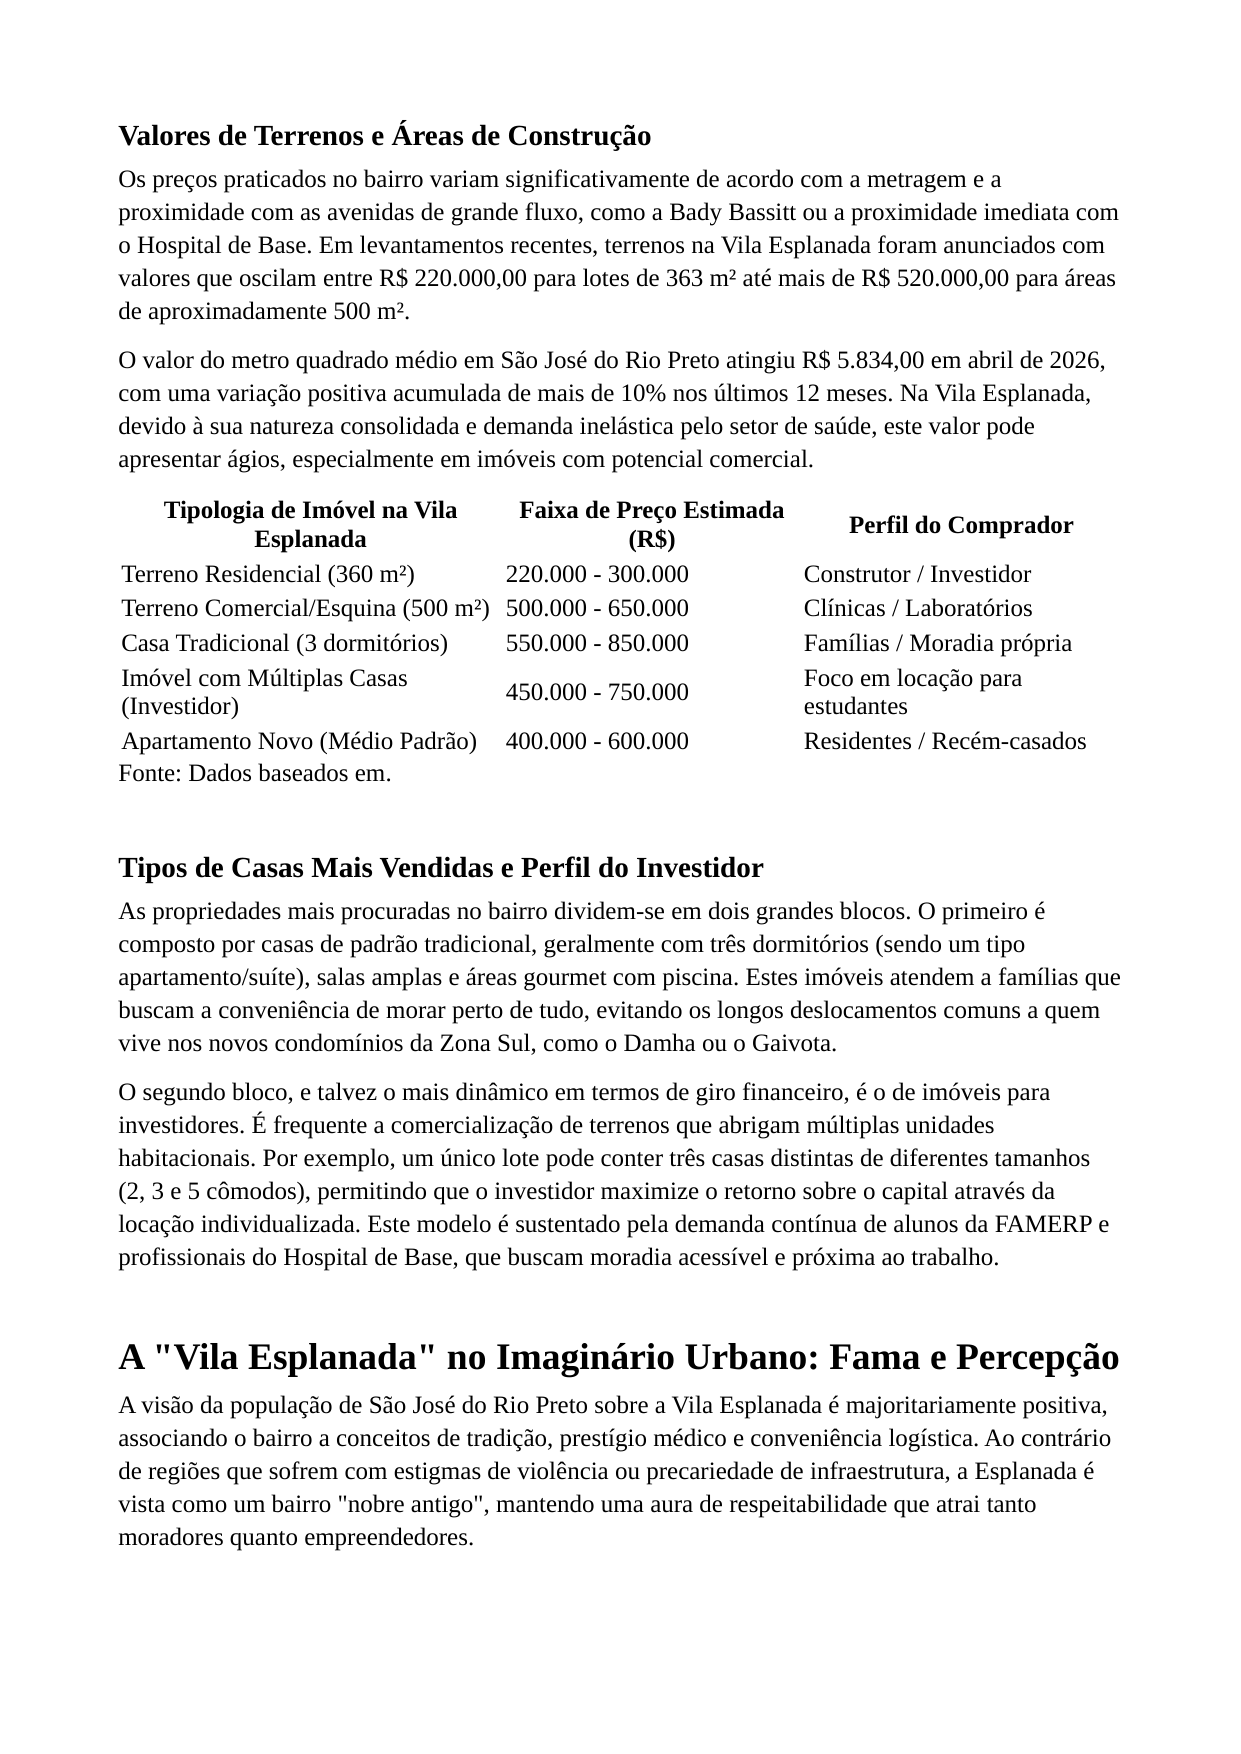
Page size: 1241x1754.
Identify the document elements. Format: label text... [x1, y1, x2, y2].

subtitle Valores de Terrenos e Áreas de Construção [118, 118, 1122, 152]
subtitle Tipos de Casas Mais Vendidas e Perfil do Investidor [118, 850, 1122, 883]
table_cell 450.000 - 750.000 [503, 660, 801, 723]
table_cell Casa Tradicional (3 dormitórios) [118, 625, 503, 660]
table_cell Construtor / Investidor [801, 556, 1122, 591]
table_cell 400.000 - 600.000 [503, 723, 801, 758]
text Fonte: Dados baseados em. [118, 758, 1122, 786]
table_header Tipologia de Imóvel na Vila Esplanada [118, 493, 503, 556]
text A visão da população de São José do Rio Preto sobre a Vila Esplanada é majoritariamente positiva, associando o bairro a conceitos de tradição, prestígio médico e conveniência logística. Ao contrário de regiões que sofrem com estigmas de violência ou precariedade de infraestrutura, a Esplanada é vista como um bairro "nobre antigo", mantendo uma aura de respeitabilidade que atrai tanto moradores quanto empreendedores. [118, 1390, 1122, 1551]
table_cell 550.000 - 850.000 [503, 625, 801, 660]
text Os preços praticados no bairro variam significativamente de acordo com a metragem e a proximidade com as avenidas de grande fluxo, como a Bady Bassitt ou a proximidade imediata com o Hospital de Base. Em levantamentos recentes, terrenos na Vila Esplanada foram anunciados com valores que oscilam entre R$ 220.000,00 para lotes de 363 m² até mais de R$ 520.000,00 para áreas de aproximadamente 500 m². [118, 164, 1122, 325]
text As propriedades mais procuradas no bairro dividem-se em dois grandes blocos. O primeiro é composto por casas de padrão tradicional, geralmente com três dormitórios (sendo um tipo apartamento/suíte), salas amplas e áreas gourmet com piscina. Estes imóveis atendem a famílias que buscam a conveniência de morar perto de tudo, evitando os longos deslocamentos comuns a quem vive nos novos condomínios da Zona Sul, como o Damha ou o Gaivota. [118, 896, 1122, 1057]
table_cell Apartamento Novo (Médio Padrão) [118, 723, 503, 758]
table_header Perfil do Comprador [801, 493, 1122, 556]
table_cell Terreno Comercial/Esquina (500 m²) [118, 591, 503, 625]
text O valor do metro quadrado médio em São José do Rio Preto atingiu R$ 5.834,00 em abril de 2026, com uma variação positiva acumulada de mais de 10% nos últimos 12 meses. Na Vila Esplanada, devido à sua natureza consolidada e demanda inelástica pelo setor de saúde, este valor pode apresentar ágios, especialmente em imóveis com potencial comercial. [118, 345, 1122, 473]
table_cell Imóvel com Múltiplas Casas (Investidor) [118, 660, 503, 723]
table_cell 220.000 - 300.000 [503, 556, 801, 591]
subtitle A "Vila Esplanada" no Imaginário Urbano: Fama e Percepção [118, 1334, 1122, 1377]
text O segundo bloco, e talvez o mais dinâmico em termos de giro financeiro, é o de imóveis para investidores. É frequente a comercialização de terrenos que abrigam múltiplas unidades habitacionais. Por exemplo, um único lote pode conter três casas distintas de diferentes tamanhos (2, 3 e 5 cômodos), permitindo que o investidor maximize o retorno sobre o capital através da locação individualizada. Este modelo é sustentado pela demanda contínua de alunos da FAMERP e profissionais do Hospital de Base, que buscam moradia acessível e próxima ao trabalho. [118, 1077, 1122, 1271]
table_cell Residentes / Recém-casados [801, 723, 1122, 758]
table_cell Terreno Residencial (360 m²) [118, 556, 503, 591]
table_cell 500.000 - 650.000 [503, 591, 801, 625]
table_cell Foco em locação para estudantes [801, 660, 1122, 723]
table_header Faixa de Preço Estimada (R$) [503, 493, 801, 556]
table_cell Famílias / Moradia própria [801, 625, 1122, 660]
table_cell Clínicas / Laboratórios [801, 591, 1122, 625]
